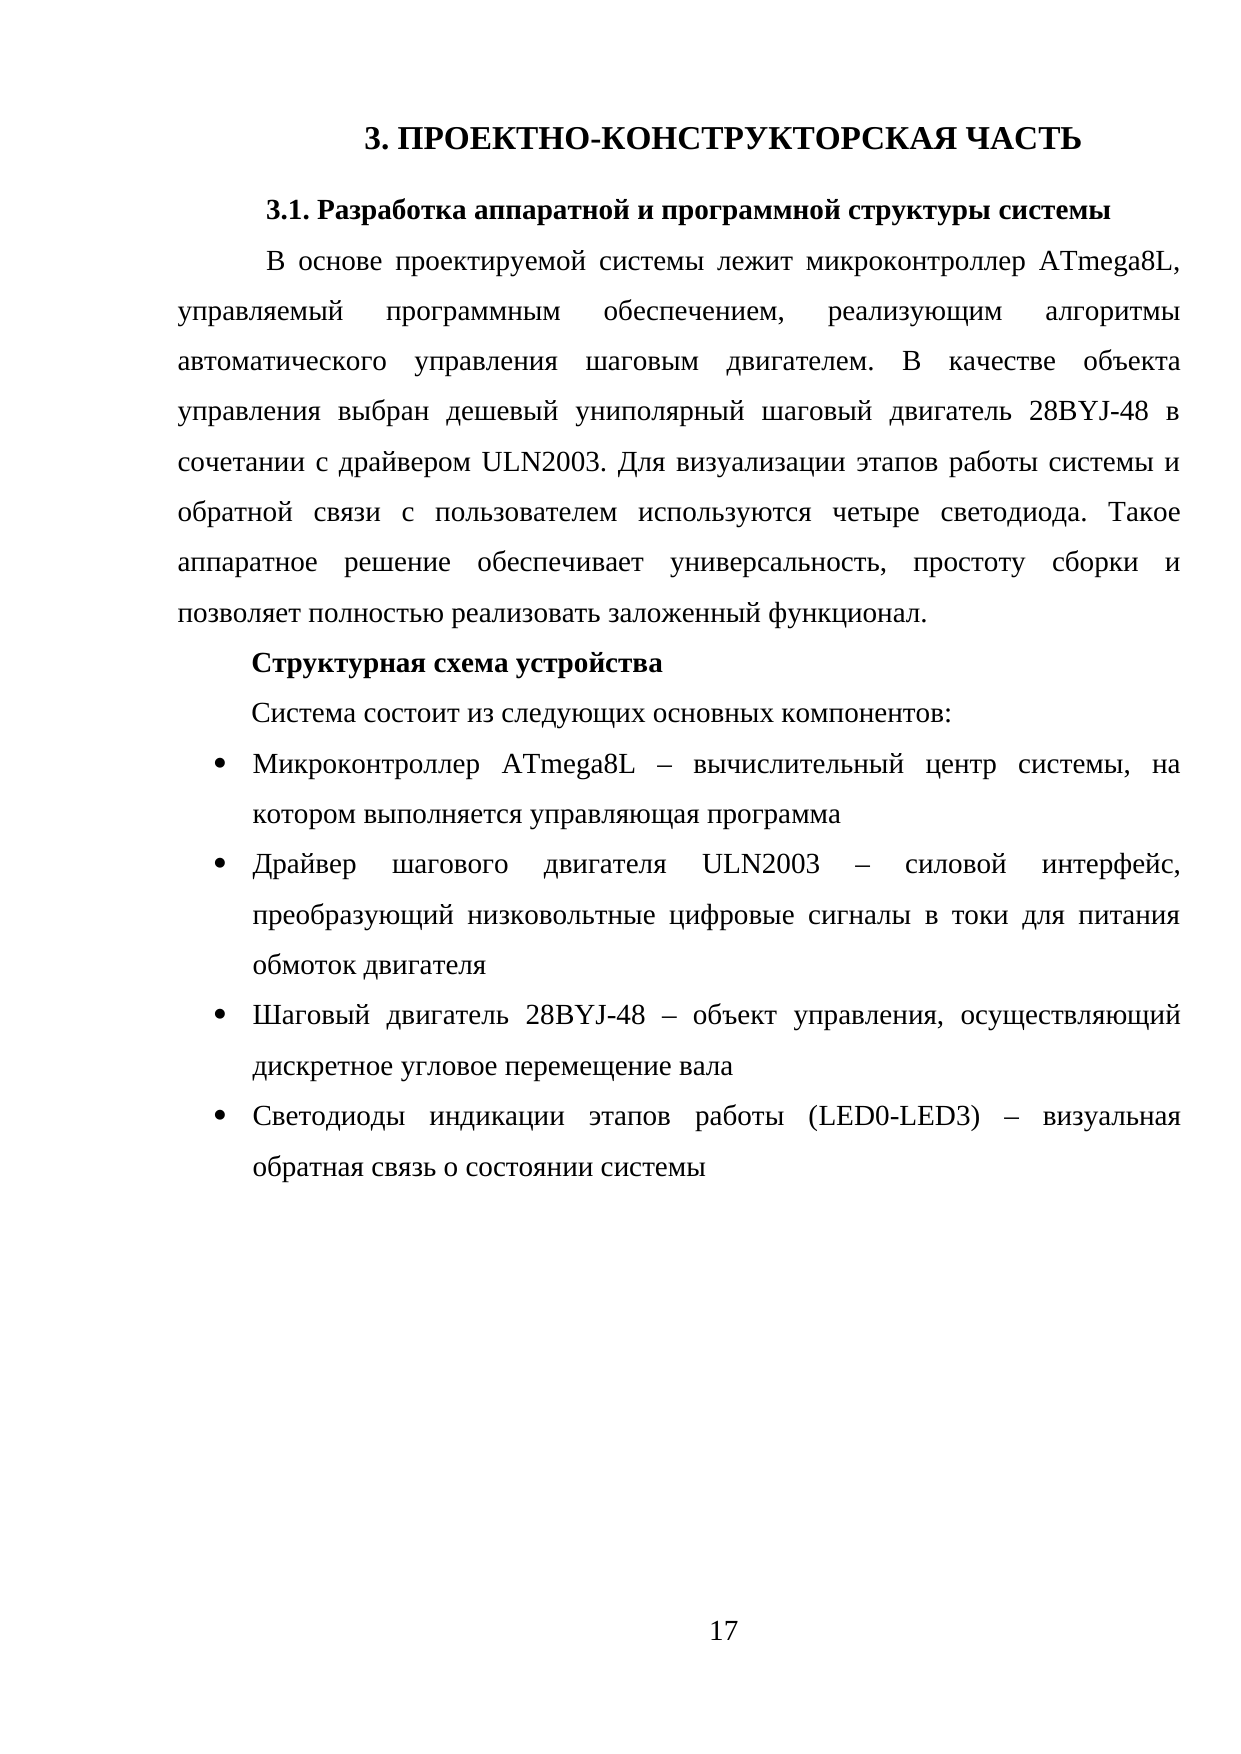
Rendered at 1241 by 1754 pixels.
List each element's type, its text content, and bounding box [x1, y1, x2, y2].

list Драйвер шагового двигателя ULN2003 – силовой интерфейс, преобразующий низковольтные цифровые сигналы в токи для питания обмоток двигателя [215, 846, 1181, 981]
subtitle 3.1. Разработка аппаратной и программной структуры системы [177, 192, 1181, 226]
text Система состоит из следующих основных компонентов: [177, 695, 1181, 729]
text В основе проектируемой системы лежит микроконтроллер ATmega8L, управляемый программным обеспечением, реализующим алгоритмы автоматического управления шаговым двигателем. В качестве объекта управления выбран дешевый униполярный шаговый двигатель 28BYJ-48 в сочетании с драйвером ULN2003. Для визуализации этапов работы системы и обратной связи с пользователем используются четыре светодиода. Такое аппаратное решение обеспечивает универсальность, простоту сборки и позволяет полностью реализовать заложенный функционал. [177, 243, 1181, 628]
subtitle 3. ПРОЕКТНО-КОНСТРУКТОРСКАЯ ЧАСТЬ [177, 118, 1181, 156]
list Шаговый двигатель 28BYJ-48 – объект управления, осуществляющий дискретное угловое перемещение вала [215, 997, 1181, 1081]
list Светодиоды индикации этапов работы (LED0-LED3) – визуальная обратная связь о состоянии системы [215, 1098, 1181, 1182]
list Микроконтроллер ATmega8L – вычислительный центр системы, на котором выполняется управляющая программа [215, 746, 1181, 830]
text Структурная схема устройства [177, 645, 1181, 679]
